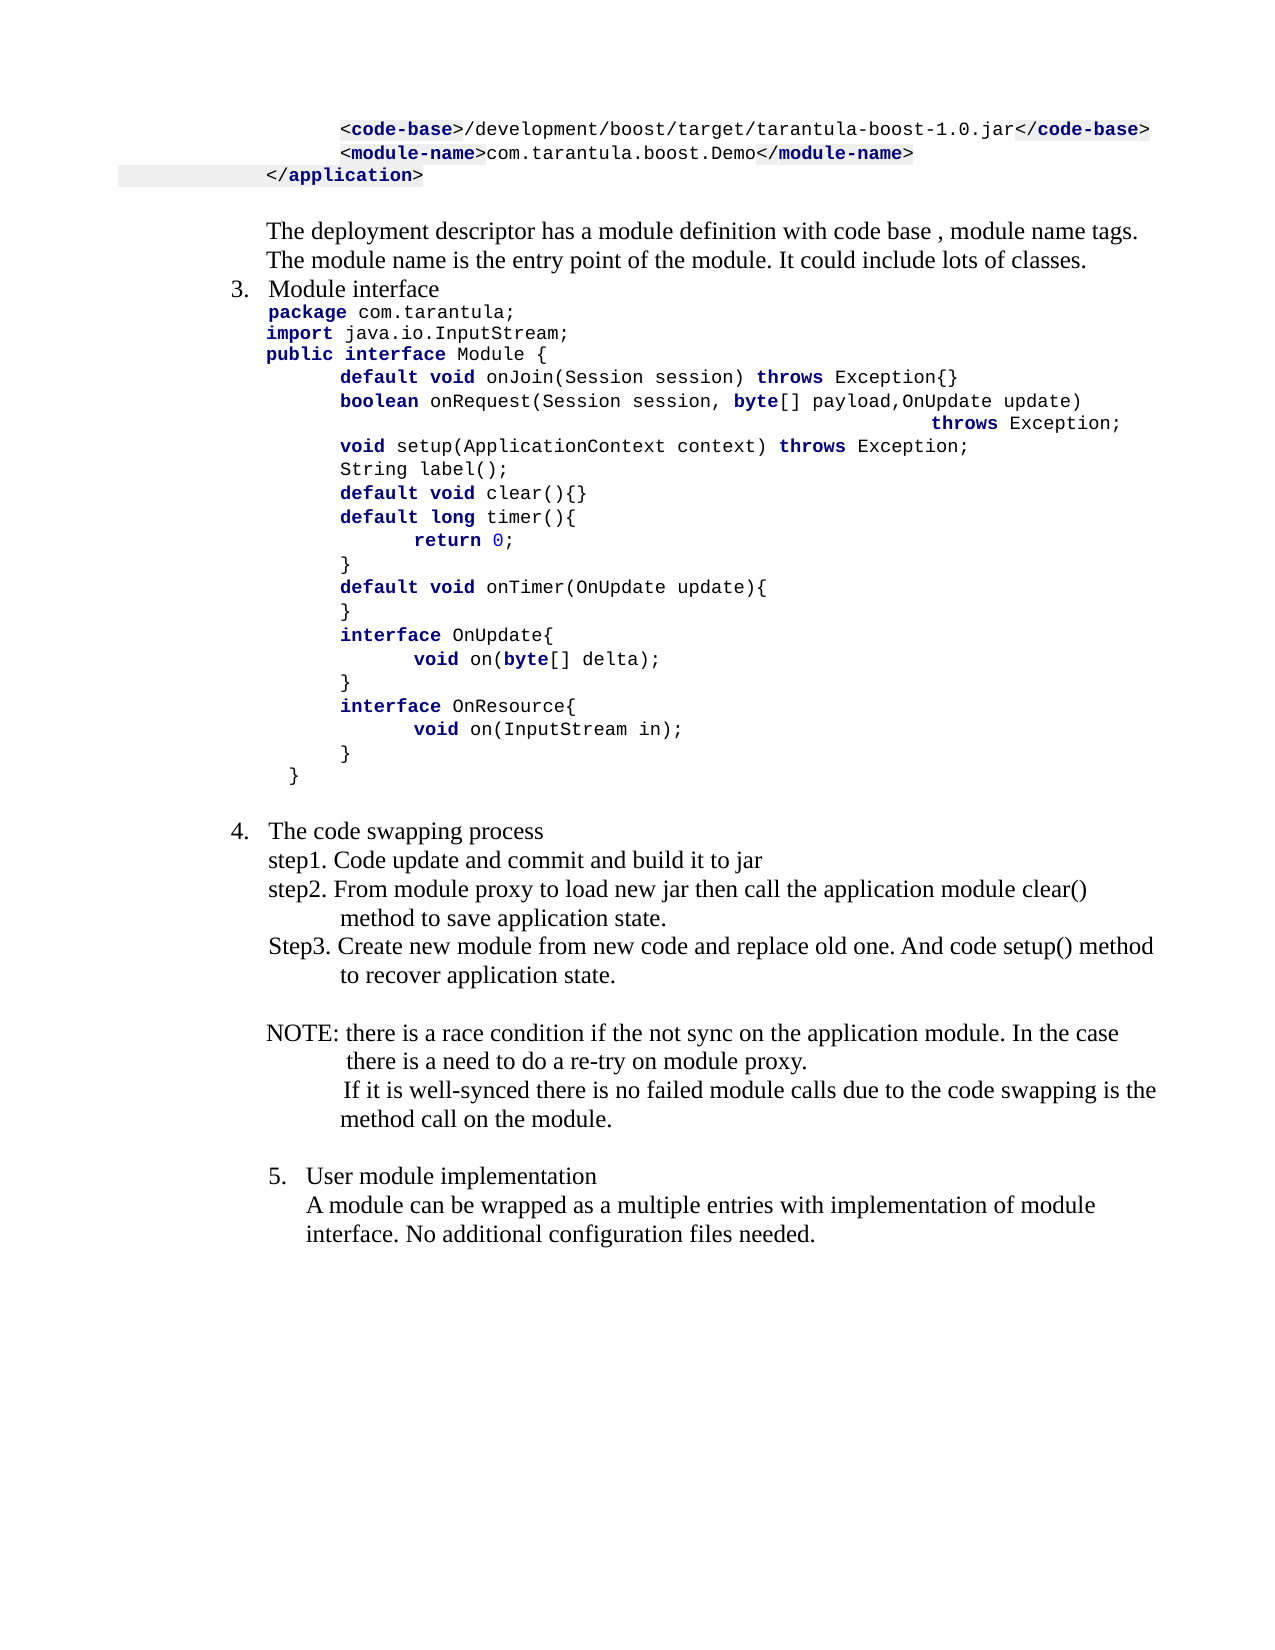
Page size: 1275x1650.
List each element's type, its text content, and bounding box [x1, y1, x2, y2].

text <code-base>/development/boost/target/tarantula-boost-1.0.jar</code-base> [118, 118, 1157, 142]
text } [118, 766, 1157, 787]
text } [118, 742, 1157, 766]
text String label(); [118, 458, 1157, 482]
text void setup(ApplicationContext context) throws Exception; [118, 435, 1157, 458]
list User module implementation [268, 1161, 1157, 1190]
text The deployment descriptor has a module definition with code base , module name tags. The module name is the entry point of the module. It could include lots of classes. [118, 216, 1157, 274]
text void on(InputStream in); [118, 718, 1157, 742]
list The code swapping process [231, 816, 1157, 845]
text default long timer(){ [118, 506, 1157, 529]
text import java.io.InputStream; [118, 324, 1157, 345]
list step1. Code update and commit and build it to jar [231, 845, 1157, 874]
text return 0; [118, 529, 1157, 553]
text interface OnUpdate{ [118, 624, 1157, 647]
text NOTE: there is a race condition if the not sync on the application module. In the case there is a need to do a re-try on module proxy. [118, 1018, 1157, 1075]
text interface OnResource{ [118, 695, 1157, 718]
list Module interface [231, 274, 1157, 302]
text } [118, 671, 1157, 695]
text <module-name>com.tarantula.boost.Demo</module-name> [118, 142, 1157, 165]
text } [118, 600, 1157, 624]
text } [118, 553, 1157, 577]
text If it is well-synced there is no failed module calls due to the code swapping is the method call on the module. [118, 1075, 1157, 1133]
text boolean onRequest(Session session, byte[] payload,OnUpdate update) throws Exception; [118, 390, 1157, 435]
text void on(byte[] delta); [118, 647, 1157, 671]
text default void onTimer(OnUpdate update){ [118, 577, 1157, 600]
text default void onJoin(Session session) throws Exception{} [118, 366, 1157, 390]
list A module can be wrapped as a multiple entries with implementation of module interface. No additional configuration files needed. [268, 1190, 1157, 1248]
text step2. From module proxy to load new jar then call the application module clear() method to save application state. [118, 874, 1157, 931]
text </application> [118, 165, 1157, 187]
list package com.tarantula; [231, 302, 1157, 324]
text Step3. Create new module from new code and replace old one. And code setup() method to recover application state. [118, 931, 1157, 989]
text public interface Module { [118, 345, 1157, 366]
text default void clear(){} [118, 482, 1157, 506]
